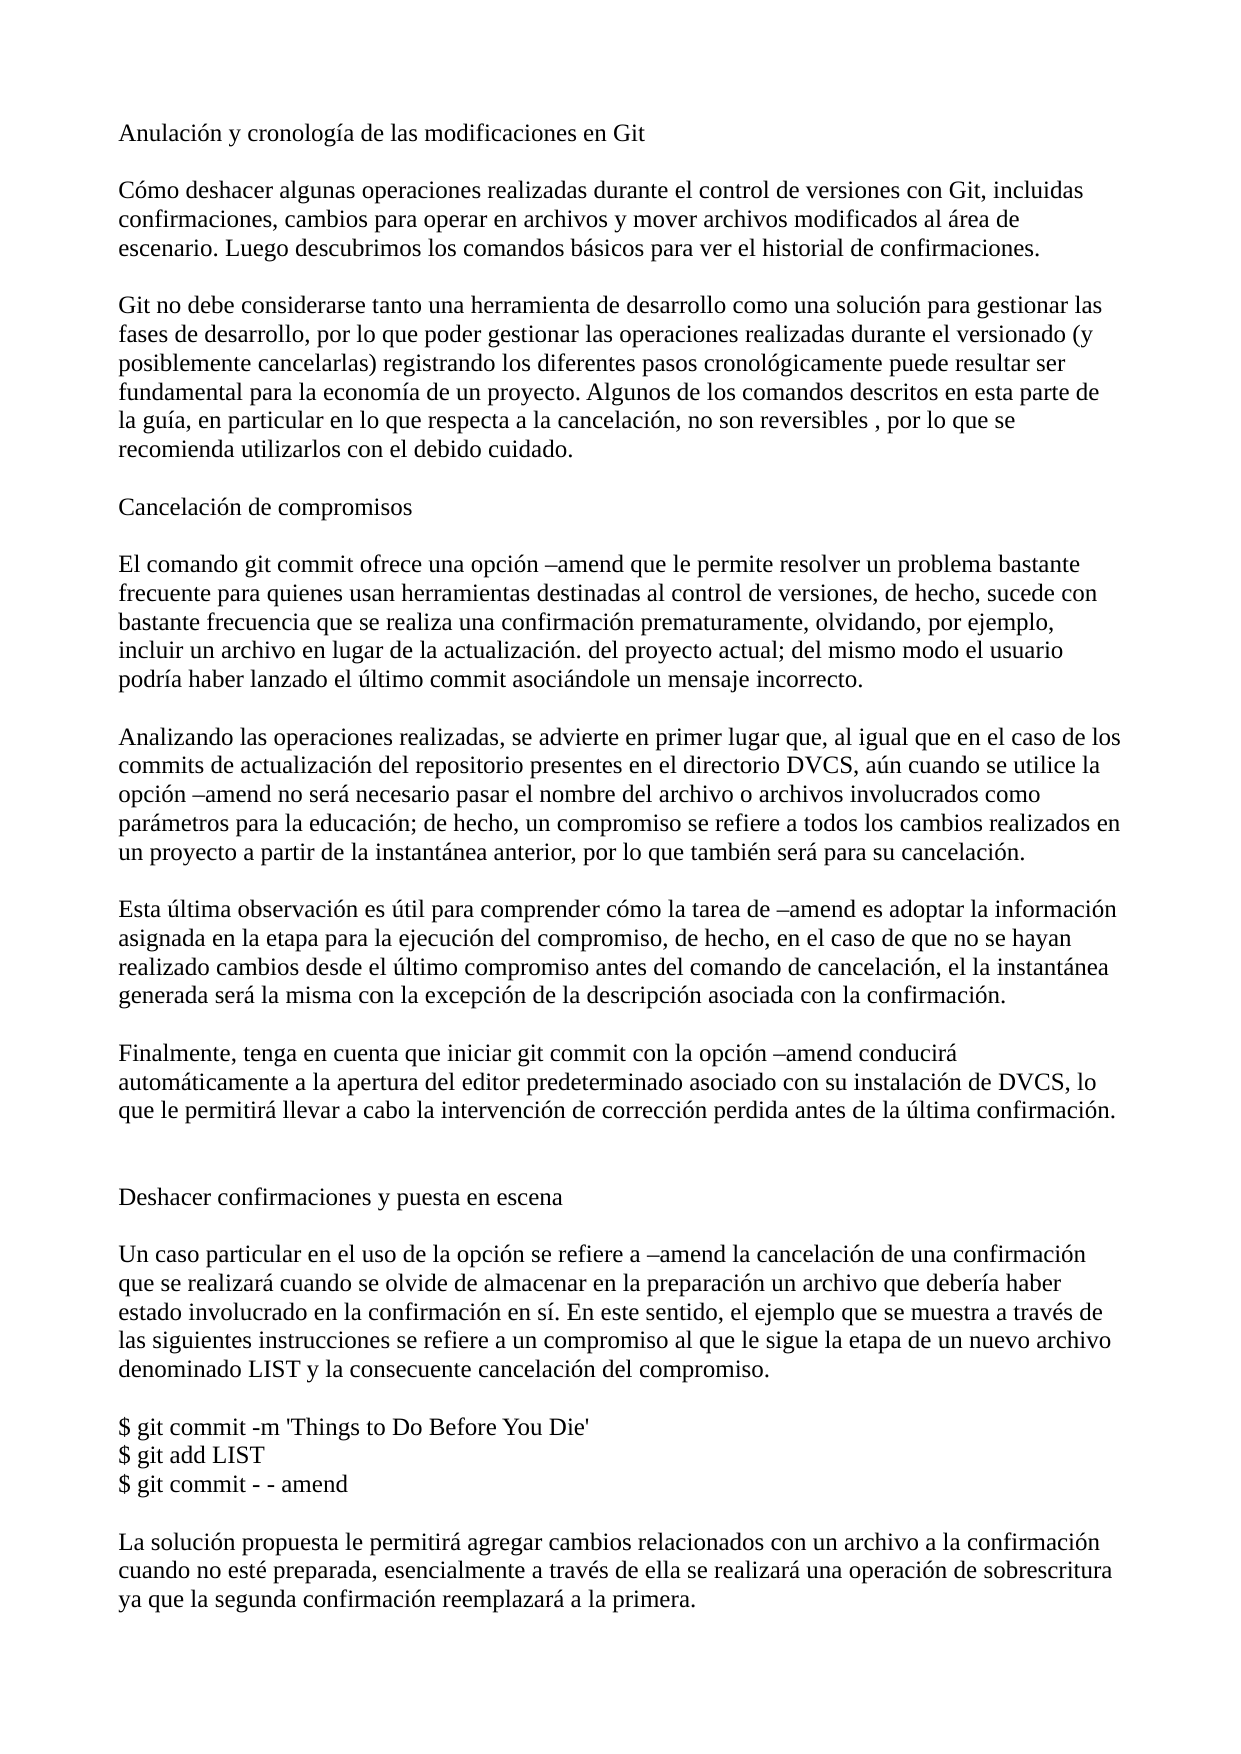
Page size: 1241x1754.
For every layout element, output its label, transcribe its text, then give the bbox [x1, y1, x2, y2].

text Deshacer confirmaciones y puesta en escena [118, 1182, 1122, 1211]
text El comando git commit ofrece una opción –amend que le permite resolver un problema bastante frecuente para quienes usan herramientas destinadas al control de versiones, de hecho, sucede con bastante frecuencia que se realiza una confirmación prematuramente, olvidando, por ejemplo, incluir un archivo en lugar de la actualización. del proyecto actual; del mismo modo el usuario podría haber lanzado el último commit asociándole un mensaje incorrecto. [118, 549, 1122, 693]
text Git no debe considerarse tanto una herramienta de desarrollo como una solución para gestionar las fases de desarrollo, por lo que poder gestionar las operaciones realizadas durante el versionado (y posiblemente cancelarlas) registrando los diferentes pasos cronológicamente puede resultar ser fundamental para la economía de un proyecto. Algunos de los comandos descritos en esta parte de la guía, en particular en lo que respecta a la cancelación, no son reversibles , por lo que se recomienda utilizarlos con el debido cuidado. [118, 291, 1122, 463]
text Analizando las operaciones realizadas, se advierte en primer lugar que, al igual que en el caso de los commits de actualización del repositorio presentes en el directorio DVCS, aún cuando se utilice la opción –amend no será necesario pasar el nombre del archivo o archivos involucrados como parámetros para la educación; de hecho, un compromiso se refiere a todos los cambios realizados en un proyecto a partir de la instantánea anterior, por lo que también será para su cancelación. [118, 722, 1122, 866]
text La solución propuesta le permitirá agregar cambios relacionados con un archivo a la confirmación cuando no esté preparada, esencialmente a través de ella se realizará una operación de sobrescritura ya que la segunda confirmación reemplazará a la primera. [118, 1527, 1122, 1613]
text Un caso particular en el uso de la opción se refiere a –amend la cancelación de una confirmación que se realizará cuando se olvide de almacenar en la preparación un archivo que debería haber estado involucrado en la confirmación en sí. En este sentido, el ejemplo que se muestra a través de las siguientes instrucciones se refiere a un compromiso al que le sigue la etapa de un nuevo archivo denominado LIST y la consecuente cancelación del compromiso. [118, 1239, 1122, 1383]
text $ git commit - - amend [118, 1469, 1122, 1498]
text Cancelación de compromisos [118, 492, 1122, 521]
text Cómo deshacer algunas operaciones realizadas durante el control de versiones con Git, incluidas confirmaciones, cambios para operar en archivos y mover archivos modificados al área de escenario. Luego descubrimos los comandos básicos para ver el historial de confirmaciones. [118, 176, 1122, 262]
text $ git commit -m 'Things to Do Before You Die' [118, 1412, 1122, 1441]
text $ git add LIST [118, 1441, 1122, 1469]
text Finalmente, tenga en cuenta que iniciar git commit con la opción –amend conducirá automáticamente a la apertura del editor predeterminado asociado con su instalación de DVCS, lo que le permitirá llevar a cabo la intervención de corrección perdida antes de la última confirmación. [118, 1038, 1122, 1124]
text Esta última observación es útil para comprender cómo la tarea de –amend es adoptar la información asignada en la etapa para la ejecución del compromiso, de hecho, en el caso de que no se hayan realizado cambios desde el último compromiso antes del comando de cancelación, el la instantánea generada será la misma con la excepción de la descripción asociada con la confirmación. [118, 894, 1122, 1009]
text Anulación y cronología de las modificaciones en Git [118, 118, 1122, 147]
